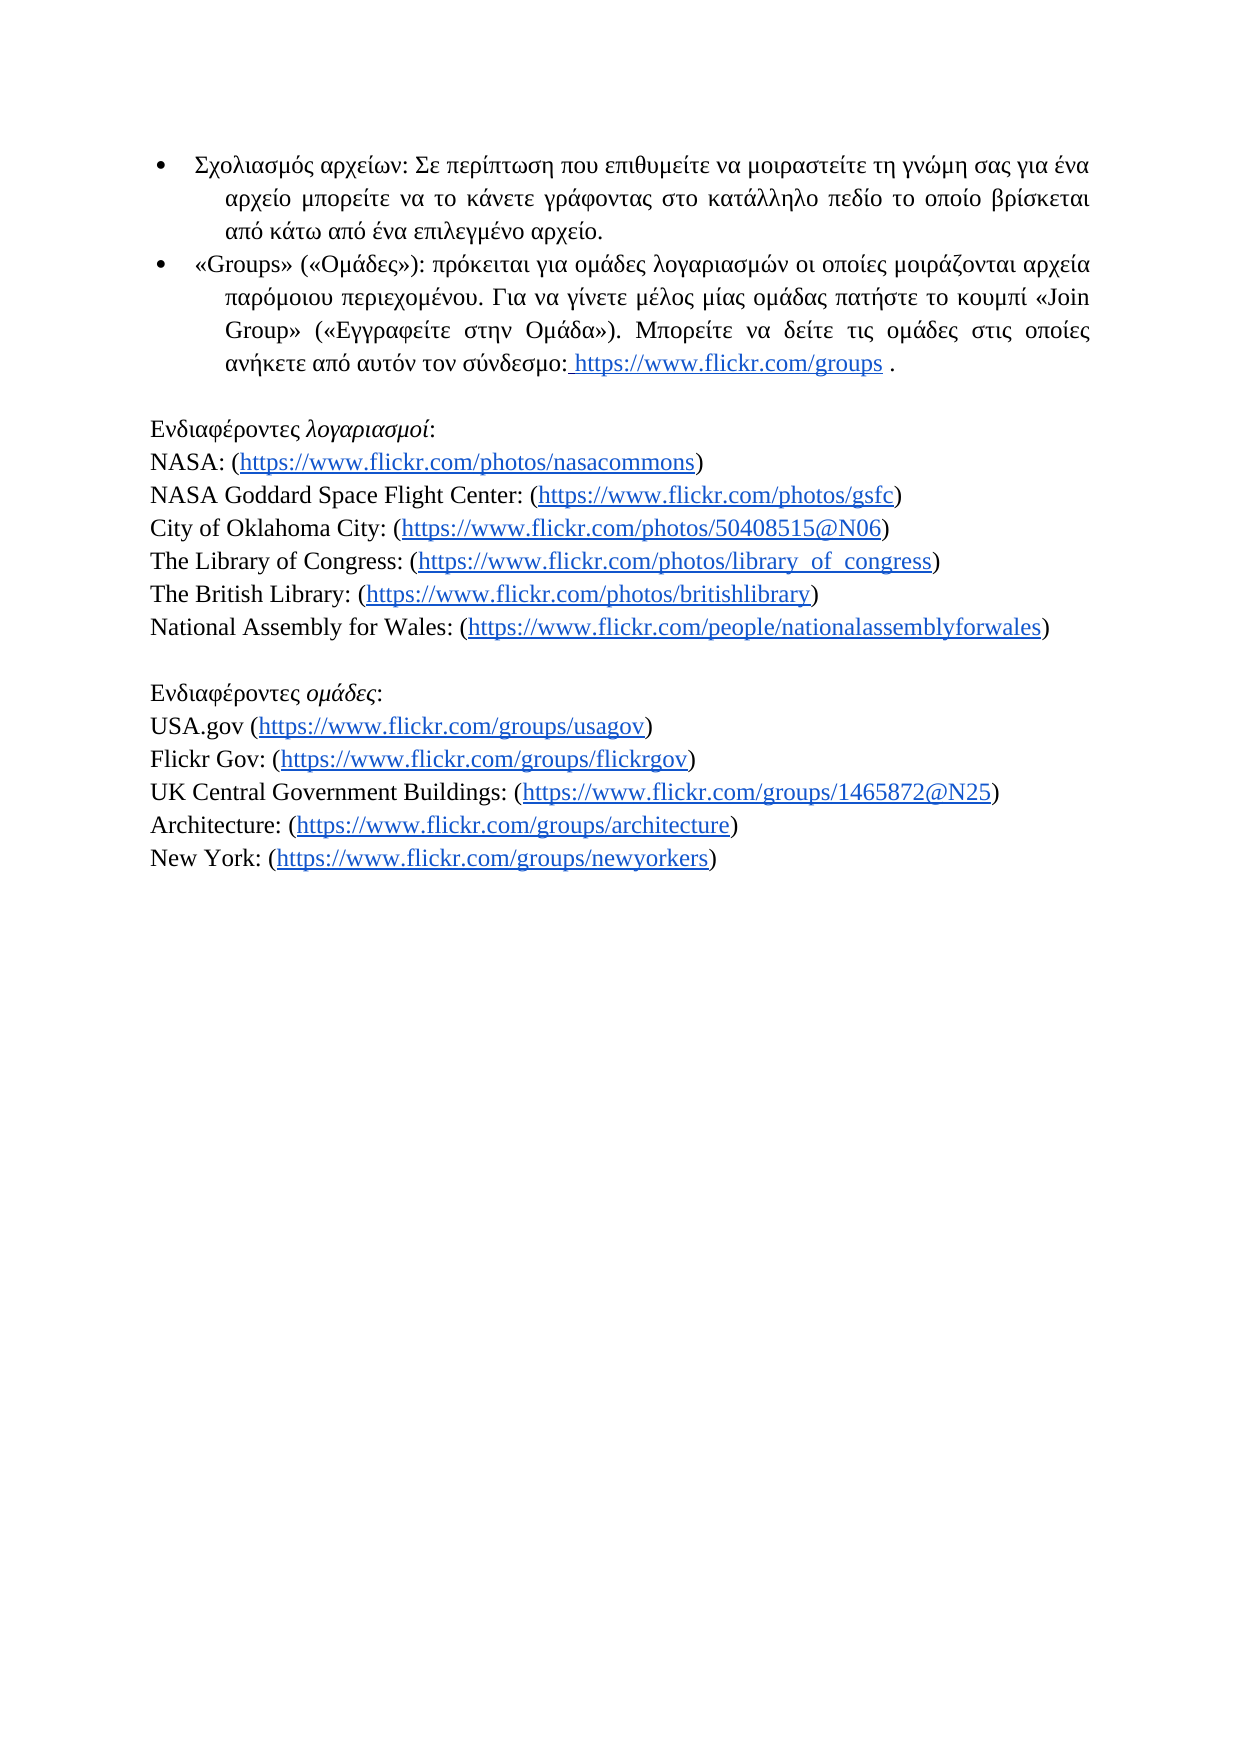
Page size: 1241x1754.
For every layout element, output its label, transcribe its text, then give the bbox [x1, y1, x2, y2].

text City of Oklahoma City: (https://www.flickr.com/photos/50408515@N06) [150, 513, 1091, 542]
text Ενδιαφέροντες λογαριασμοί: [150, 414, 1091, 443]
text New York: (https://www.flickr.com/groups/newyorkers) [150, 843, 1091, 872]
list Σχολιασμός αρχείων: Σε περίπτωση που επιθυμείτε να μοιραστείτε τη γνώμη σας για ένα αρχείο μπορείτε να το κάνετε γράφοντας στο κατάλληλο πεδίο το οποίο βρίσκεται από κάτω από ένα επιλεγμένο αρχείο. [157, 150, 1091, 245]
text Architecture: (https://www.flickr.com/groups/architecture) [150, 810, 1091, 839]
text The Library of Congress: (https://www.flickr.com/photos/library_of_congress) [150, 546, 1091, 575]
text NASA Goddard Space Flight Center: (https://www.flickr.com/photos/gsfc) [150, 480, 1091, 509]
text Ενδιαφέροντες ομάδες: [150, 678, 1091, 707]
text UK Central Government Buildings: (https://www.flickr.com/groups/1465872@N25) [150, 777, 1091, 806]
text USA.gov (https://www.flickr.com/groups/usagov) [150, 711, 1091, 740]
text NASA: (https://www.flickr.com/photos/nasacommons) [150, 447, 1091, 476]
text Flickr Gov: (https://www.flickr.com/groups/flickrgov) [150, 744, 1091, 773]
text National Assembly for Wales: (https://www.flickr.com/people/nationalassemblyforwales) [150, 612, 1091, 641]
text The British Library: (https://www.flickr.com/photos/britishlibrary) [150, 579, 1091, 608]
list «Groups» («Ομάδες»): πρόκειται για ομάδες λογαριασμών οι οποίες μοιράζονται αρχεία παρόμοιου περιεχομένου. Για να γίνετε μέλος μίας ομάδας πατήστε το κουμπί «Join Group» («Εγγραφείτε στην Ομάδα»). Μπορείτε να δείτε τις ομάδες στις οποίες ανήκετε από αυτόν τον σύνδεσμο: https://www.flickr.com/groups . [157, 249, 1091, 377]
